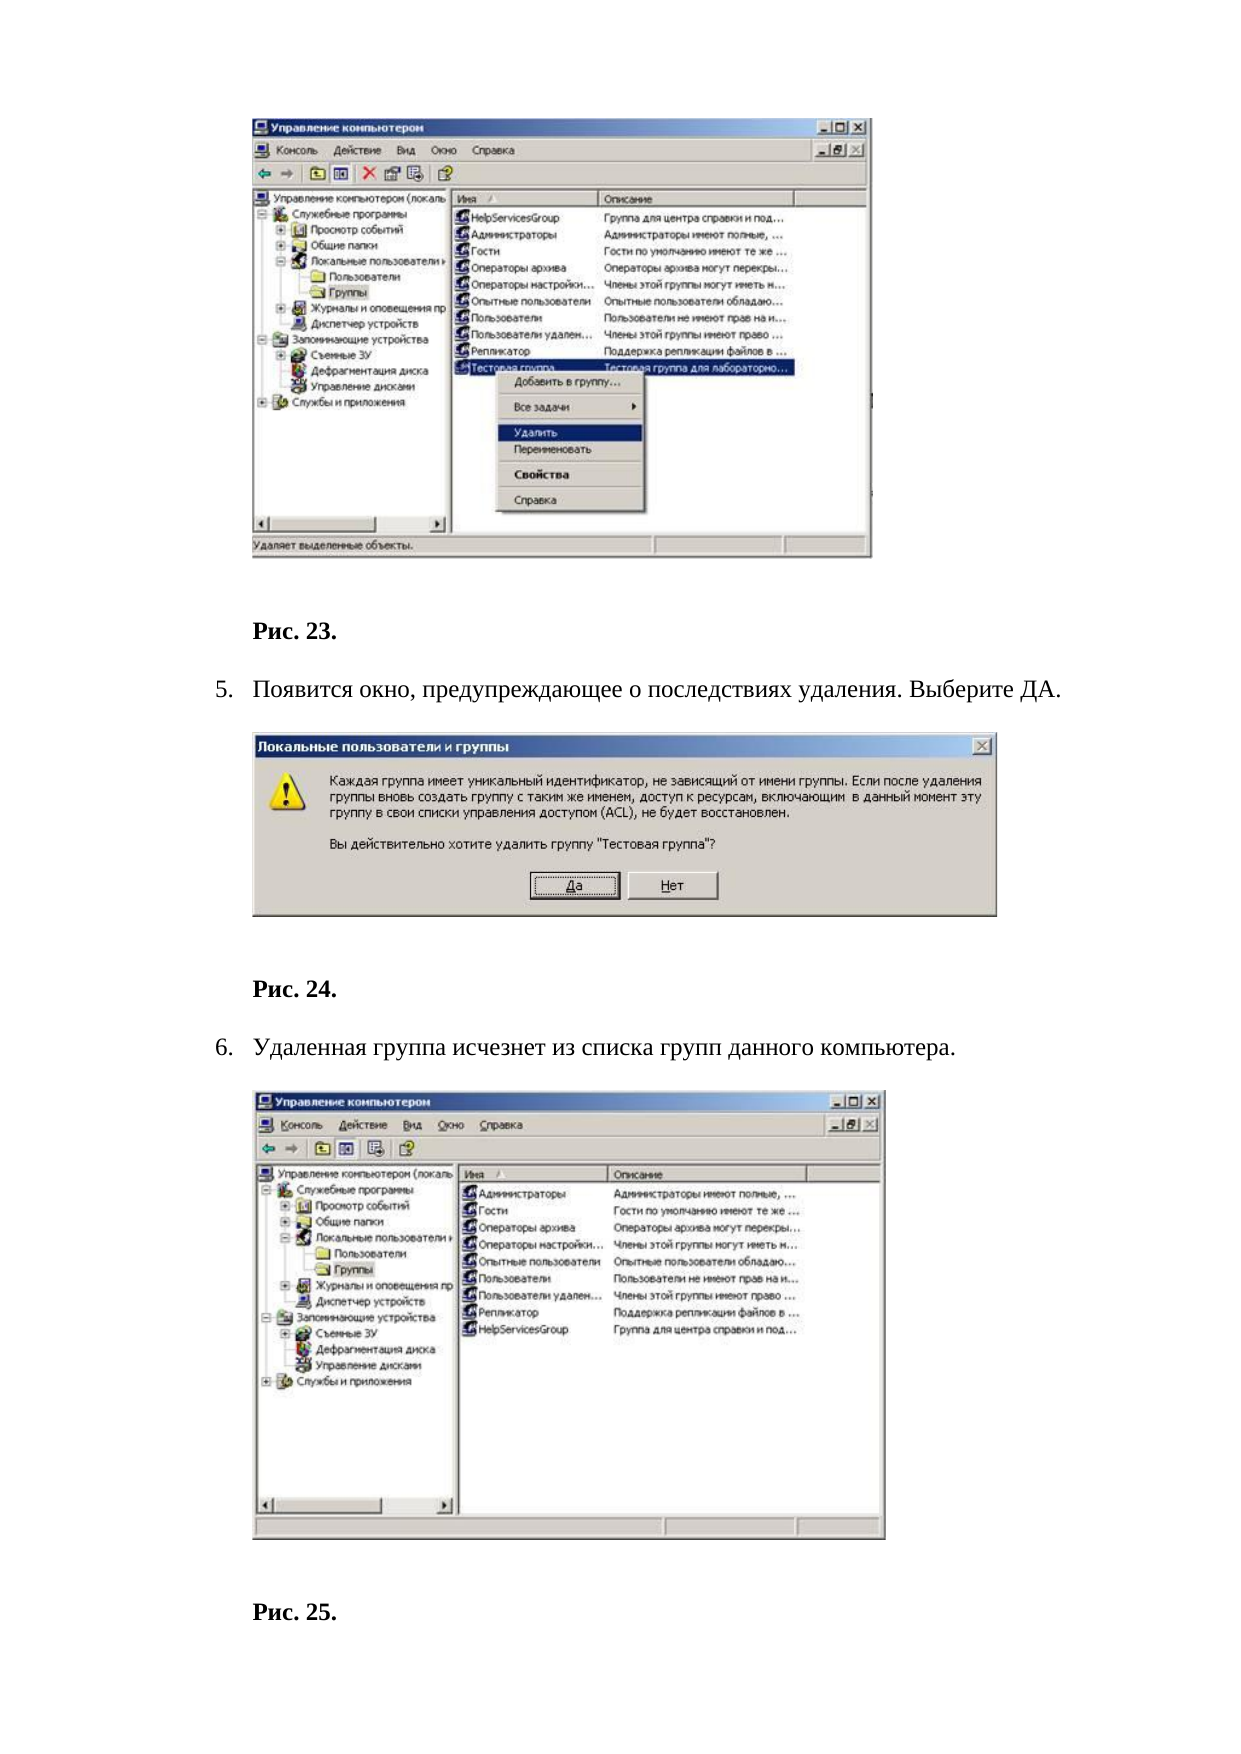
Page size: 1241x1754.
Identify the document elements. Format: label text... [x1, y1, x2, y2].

text Рис. 25. [252, 1568, 1152, 1626]
list Появится окно, предупреждающее о последствиях удаления. Выберите ДА. [215, 674, 1152, 703]
text Рис. 24. [252, 945, 1152, 1003]
picture [252, 118, 873, 559]
picture [252, 1090, 886, 1540]
list Удаленная группа исчезнет из списка групп данного компьютера. [215, 1032, 1152, 1061]
text Рис. 23. [252, 588, 1152, 645]
picture [252, 732, 998, 917]
